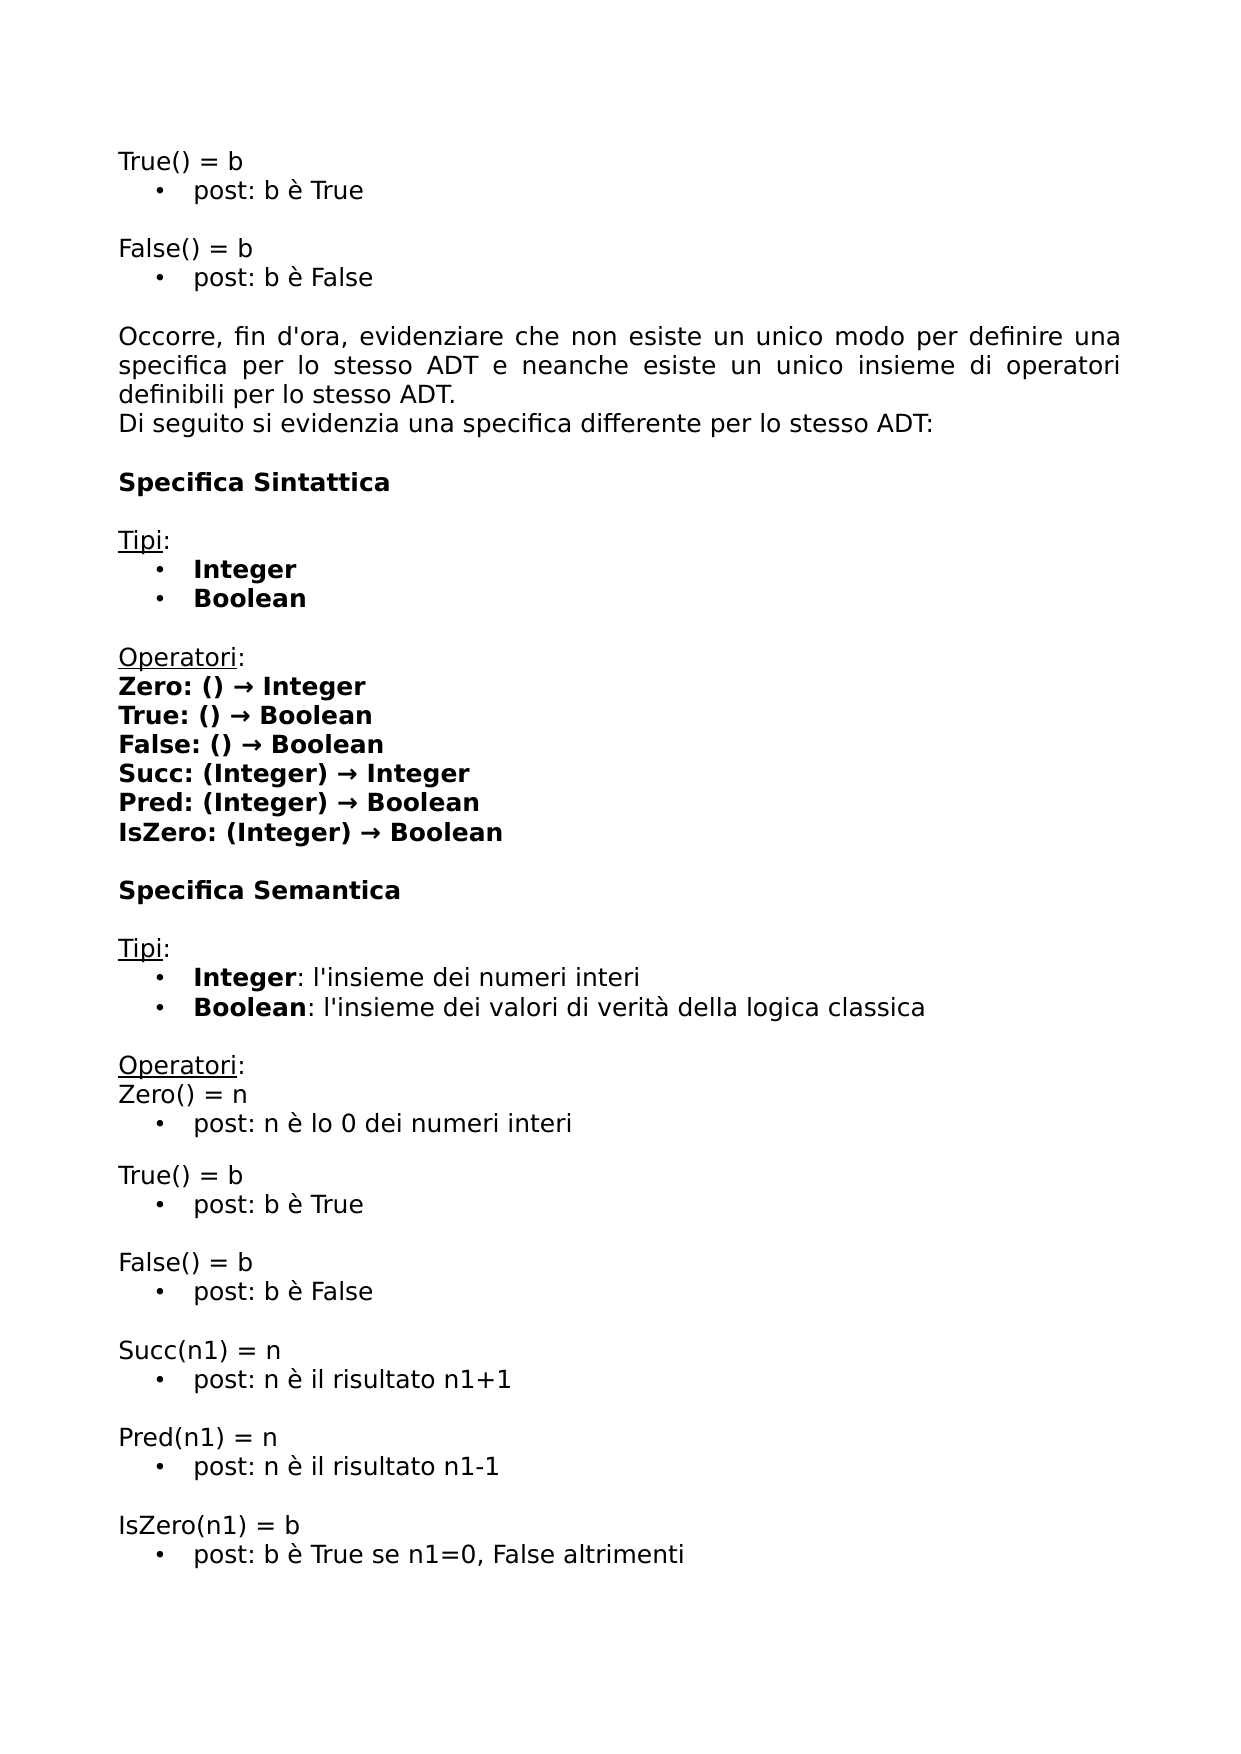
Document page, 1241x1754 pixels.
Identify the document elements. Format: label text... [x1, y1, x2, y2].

text Operatori: [118, 1051, 1122, 1080]
text Succ(n1) = n [118, 1336, 1122, 1365]
text Pred(n1) = n [118, 1423, 1122, 1452]
list post: n è il risultato n1+1 [156, 1365, 1122, 1394]
list Boolean: l'insieme dei valori di verità della logica classica [156, 993, 1122, 1022]
text True: () → Boolean [118, 701, 1122, 730]
text Specifica Semantica [118, 876, 1122, 905]
text Zero() = n [118, 1080, 1122, 1109]
text True() = b [118, 147, 1122, 176]
text False() = b [118, 1248, 1122, 1277]
text Operatori: [118, 643, 1122, 672]
list Integer: l'insieme dei numeri interi [156, 963, 1122, 993]
text Di seguito si evidenzia una specifica differente per lo stesso ADT: [118, 409, 1122, 438]
text Zero: () → Integer [118, 672, 1122, 701]
text Occorre, fin d'ora, evidenziare che non esiste un unico modo per definire una specifica per lo stesso ADT e neanche esiste un unico insieme di operatori definibili per lo stesso ADT. [118, 322, 1122, 409]
list post: n è il risultato n1-1 [156, 1452, 1122, 1482]
list Boolean [156, 584, 1122, 613]
text Tipi: [118, 526, 1122, 555]
text True() = b [118, 1161, 1122, 1190]
text IsZero(n1) = b [118, 1511, 1122, 1540]
list post: b è True [156, 176, 1122, 206]
text Tipi: [118, 934, 1122, 963]
list Integer [156, 555, 1122, 584]
list post: b è False [156, 1277, 1122, 1307]
list post: b è True [156, 1190, 1122, 1219]
text False() = b [118, 234, 1122, 263]
text Succ: (Integer) → Integer [118, 759, 1122, 788]
list post: b è True se n1=0, False altrimenti [156, 1540, 1122, 1569]
text Specifica Sintattica [118, 468, 1122, 497]
text IsZero: (Integer) → Boolean [118, 818, 1122, 847]
list post: b è False [156, 263, 1122, 293]
text False: () → Boolean [118, 730, 1122, 759]
text Pred: (Integer) → Boolean [118, 788, 1122, 818]
list post: n è lo 0 dei numeri interi [156, 1109, 1122, 1138]
